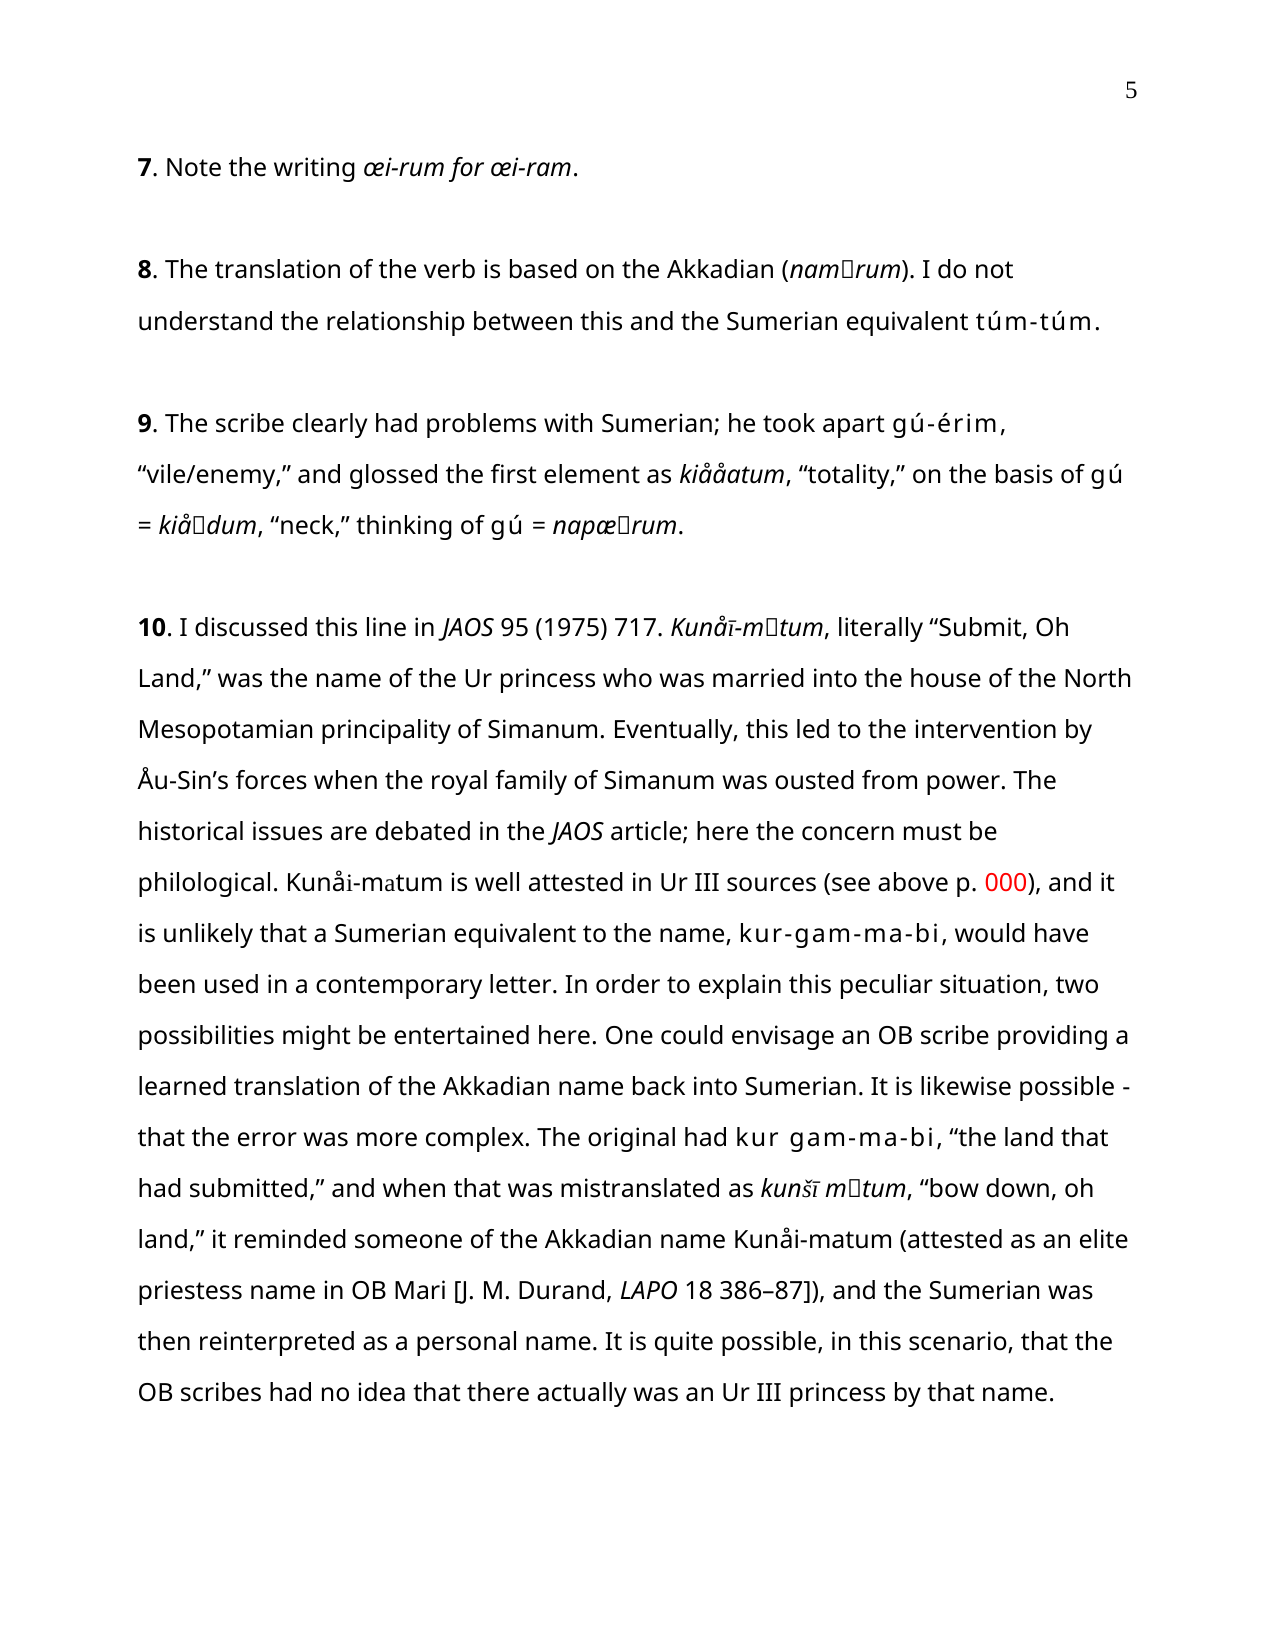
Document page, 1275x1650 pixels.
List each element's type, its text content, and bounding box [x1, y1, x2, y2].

text 10. I discussed this line in JAOS 95 (1975) 717. Kunåī-mtum, literally “Submit, Oh Land,” was the name of the Ur ­princess who was married into the house of the North Mesopotamian principality of Simanum. Eventually, this led to the ­intervention by Åu-Sin’s forces when the royal family of Simanum­ was ousted from power. The historical issues are debated in the­ JAOS article; here the concern must be philological. Kunåi-matum is well attested in Ur III sources (see above p. 000), and it is unlikely­ that a Sumerian equivalent to the name, kur-gam-ma-bi, would have been used in a contemporary letter. In order to explain this ­peculiar situation, two possibilities might be entertained here. ­One could envisage an OB scribe providing a learned translation­ of the Akkadian name back into Sumerian. It is likewise possible ­that the error was more complex. The original had kur gam-ma-bi,­ “the land that had submitted,” and when that was mistranslated ­as kunšī mtum, “bow down, oh land,” it reminded someone of the Akkadian name­ Kunåi-matum (attested as an elite priestess name in OB Mari [J. M. Durand, LAPO 18 386–87]), and the Sumerian was then­ reinterpreted as a personal name. It is quite possible, in this scenario, that the OB scribes had no idea that there actually was an Ur III­ princess by that name. [137, 609, 1138, 1409]
text 8. The translation of the verb is based on the Akkadian (namrum). I do not understand the relationship between this and the Sumerian equivalent túm-túm. [137, 252, 1138, 337]
text 9. The scribe clearly had problems with Sumerian; he took apart gú-érim, “vile/enemy,” and glossed the first element as kiååatum, “totality,” on the basis of gú = kiådum, “neck,” thinking of gú = napærum. [137, 405, 1138, 541]
text 7. Note the writing œi-rum for œi-ram. [137, 150, 1138, 184]
